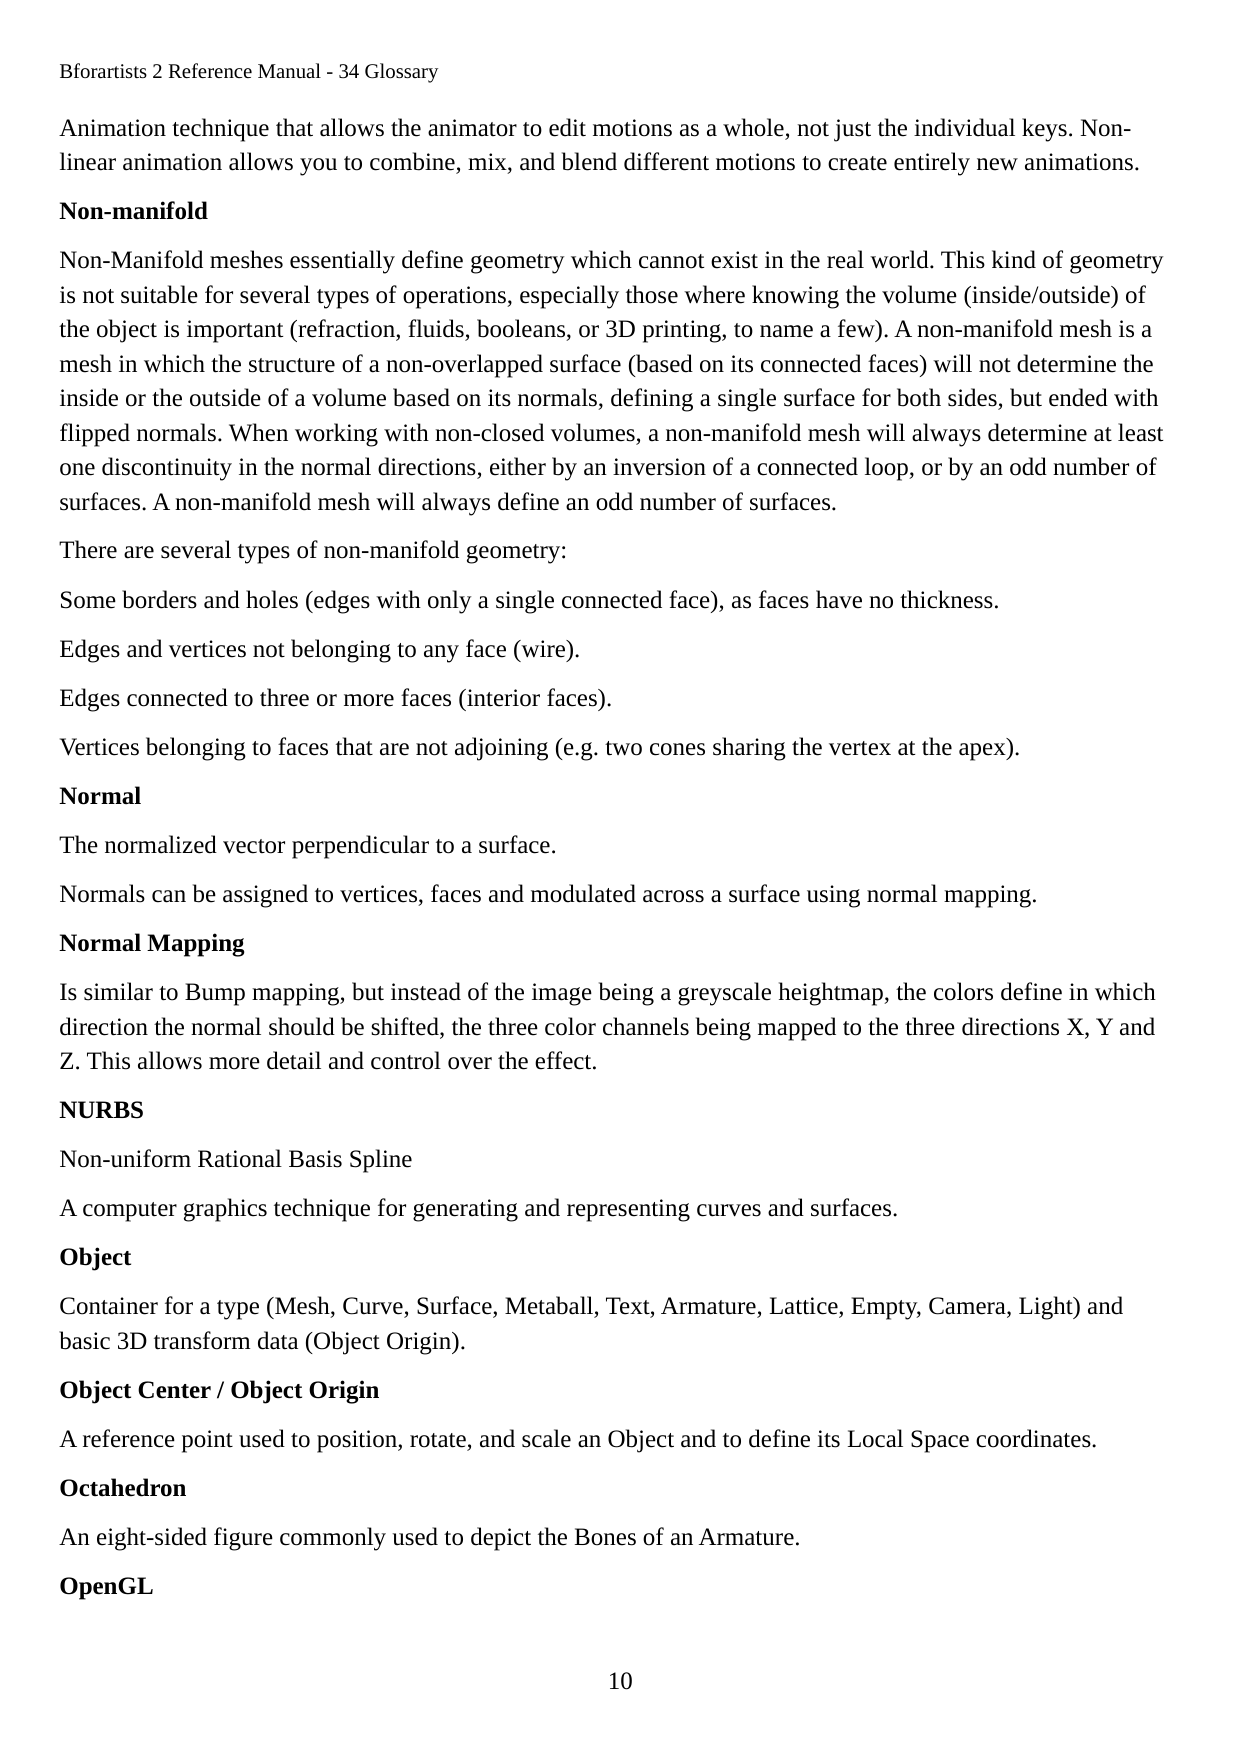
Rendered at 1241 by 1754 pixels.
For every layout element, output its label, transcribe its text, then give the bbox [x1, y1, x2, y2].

text Object [59, 1242, 1181, 1271]
text Some borders and holes (edges with only a single connected face), as faces have no thickness. [59, 585, 1181, 613]
text A reference point used to position, rotate, and scale an Object and to define its Local Space coordinates. [59, 1424, 1181, 1453]
text Non-Manifold meshes essentially define geometry which cannot exist in the real world. This kind of geometry is not suitable for several types of operations, especially those where knowing the volume (inside/outside) of the object is important (refraction, fluids, booleans, or 3D printing, to name a few). A non-manifold mesh is a mesh in which the structure of a non-overlapped surface (based on its connected faces) will not determine the inside or the outside of a volume based on its normals, defining a single surface for both sides, but ended with flipped normals. When working with non-closed volumes, a non-manifold mesh will always determine at least one discontinuity in the normal directions, either by an inversion of a connected loop, or by an odd number of surfaces. A non-manifold mesh will always define an odd number of surfaces. [59, 245, 1181, 515]
text Normal Mapping [59, 928, 1181, 957]
text NURBS [59, 1095, 1181, 1124]
text Non-manifold [59, 196, 1181, 225]
text Container for a type (Mesh, Curve, Surface, Metaball, Text, Armature, Lattice, Empty, Camera, Light) and basic 3D transform data (Object Origin). [59, 1291, 1181, 1355]
text Octahedron [59, 1473, 1181, 1502]
text An eight-sided figure commonly used to depict the Bones of an Armature. [59, 1522, 1181, 1551]
text The normalized vector perpendicular to a surface. [59, 830, 1181, 859]
text Non-uniform Rational Basis Spline [59, 1144, 1181, 1173]
text Is similar to Bump mapping, but instead of the image being a greyscale heightmap, the colors define in which direction the normal should be shifted, the three color channels being mapped to the three directions X, Y and Z. This allows more detail and control over the effect. [59, 977, 1181, 1075]
text Object Center / Object Origin [59, 1375, 1181, 1404]
text A computer graphics technique for generating and representing curves and surfaces. [59, 1193, 1181, 1222]
text There are several types of non-manifold geometry: [59, 536, 1181, 564]
text Edges connected to three or more faces (interior faces). [59, 683, 1181, 712]
text OpenGL [59, 1571, 1181, 1600]
text Vertices belonging to faces that are not adjoining (e.g. two cones sharing the vertex at the apex). [59, 732, 1181, 761]
text Normals can be assigned to vertices, faces and modulated across a surface using normal mapping. [59, 879, 1181, 908]
text Edges and vertices not belonging to any face (wire). [59, 634, 1181, 662]
text Normal [59, 781, 1181, 810]
text Animation technique that allows the animator to edit motions as a whole, not just the individual keys. Non-linear animation allows you to combine, mix, and blend different motions to create entirely new animations. [59, 113, 1181, 176]
